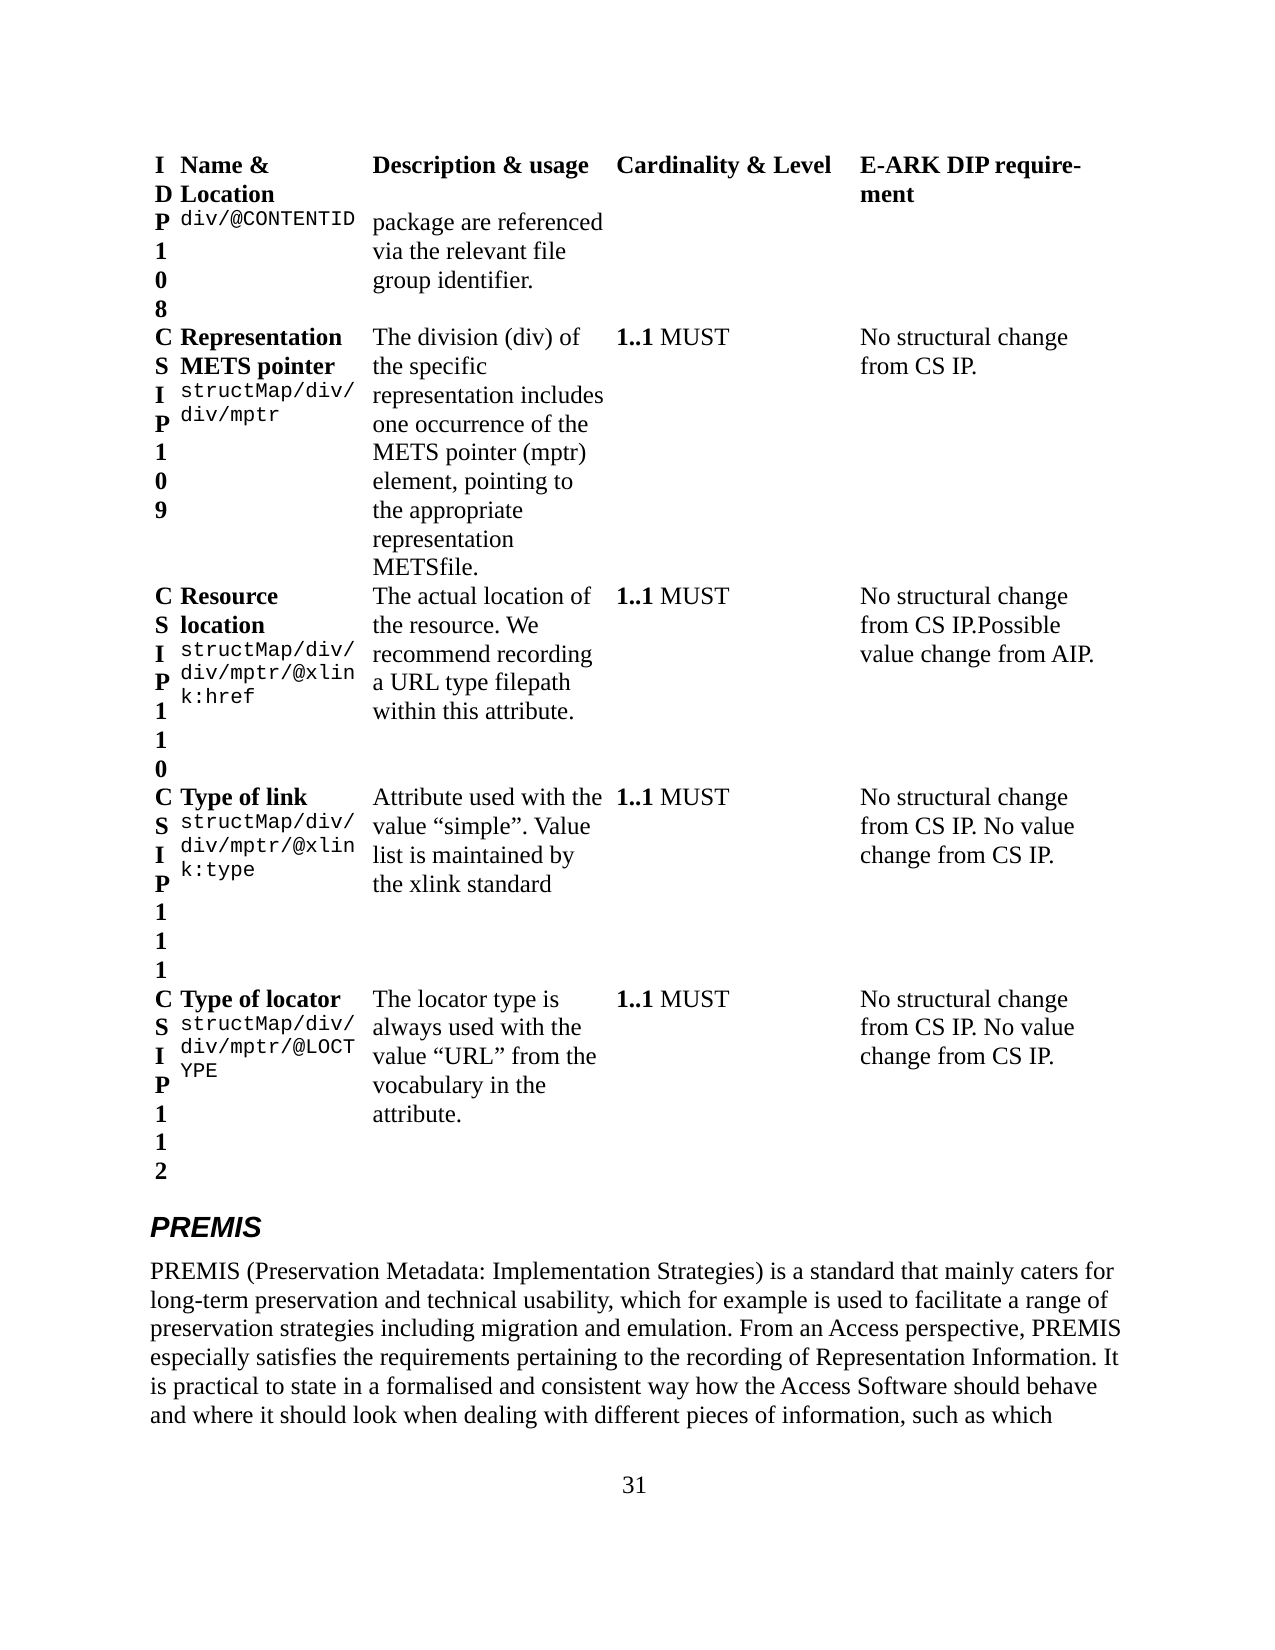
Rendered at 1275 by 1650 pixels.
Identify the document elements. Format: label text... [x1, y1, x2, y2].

table_cell No structural change from CS IP. No value change from CS IP. [856, 984, 1125, 1185]
table_cell The locator type is always used with the value “URL” from the vocabulary in the attribute. [368, 984, 612, 1185]
table_cell 1..1 MUST [612, 581, 856, 782]
table_cell 1..1 MUST [612, 783, 856, 984]
table_cell CSIP110 [150, 581, 176, 782]
table_cell Resource location structMap/div/div/mptr/@xlink:href [176, 581, 368, 782]
table_header Name & Location [176, 150, 368, 207]
table_cell No structural change from CS IP. [856, 323, 1125, 581]
table_header ID [150, 150, 176, 207]
text PREMIS (Preservation Metadata: Implementation Strategies) is a standard that mainly caters for long-term preservation and technical usability, which for example is used to facilitate a range of preservation strategies including migration and emulation. From an Access perspective, PREMIS especially satisfies the requirements pertaining to the recording of Representation Information. It is practical to state in a formalised and consistent way how the Access Software should behave and where it should look when dealing with different pieces of information, such as which [150, 1256, 1125, 1428]
table_cell CSIP111 [150, 783, 176, 984]
table_cell The actual location of the resource. We recommend recording a URL type filepath within this attribute. [368, 581, 612, 782]
table_cell P108 [150, 208, 176, 322]
table_cell CSIP112 [150, 984, 176, 1185]
table_cell The division (div) of the specific representation includes one occurrence of the METS pointer (mptr) element, pointing to the appropriate representation METSfile. [368, 323, 612, 581]
table_cell 1..1 MUST [612, 984, 856, 1185]
table_cell 1..1 MUST [612, 323, 856, 581]
table_cell CSIP109 [150, 323, 176, 581]
table_header E-ARK DIP require­ment [856, 150, 1125, 207]
table_header Description & usage [368, 150, 612, 207]
table_cell [856, 208, 1125, 322]
table_cell No structural change from CS IP.Possible value change from AIP. [856, 581, 1125, 782]
table_cell [612, 208, 856, 322]
table_header Cardi­nality & Level [612, 150, 856, 207]
table_cell No structural change from CS IP. No value change from CS IP. [856, 783, 1125, 984]
table_cell div/@CONTENTID [176, 208, 368, 322]
table_cell package are referenced via the relevant file group identifier. [368, 208, 612, 322]
subtitle PREMIS [150, 1210, 1125, 1243]
table_cell Type of locator structMap/div/div/mptr/@LOCTYPE [176, 984, 368, 1185]
table_cell Type of link structMap/div/div/mptr/@xlink:type [176, 783, 368, 984]
table_cell Representation METS pointer structMap/div/div/mptr [176, 323, 368, 581]
table_cell Attribute used with the value “simple”. Value list is maintained by the xlink standard [368, 783, 612, 984]
